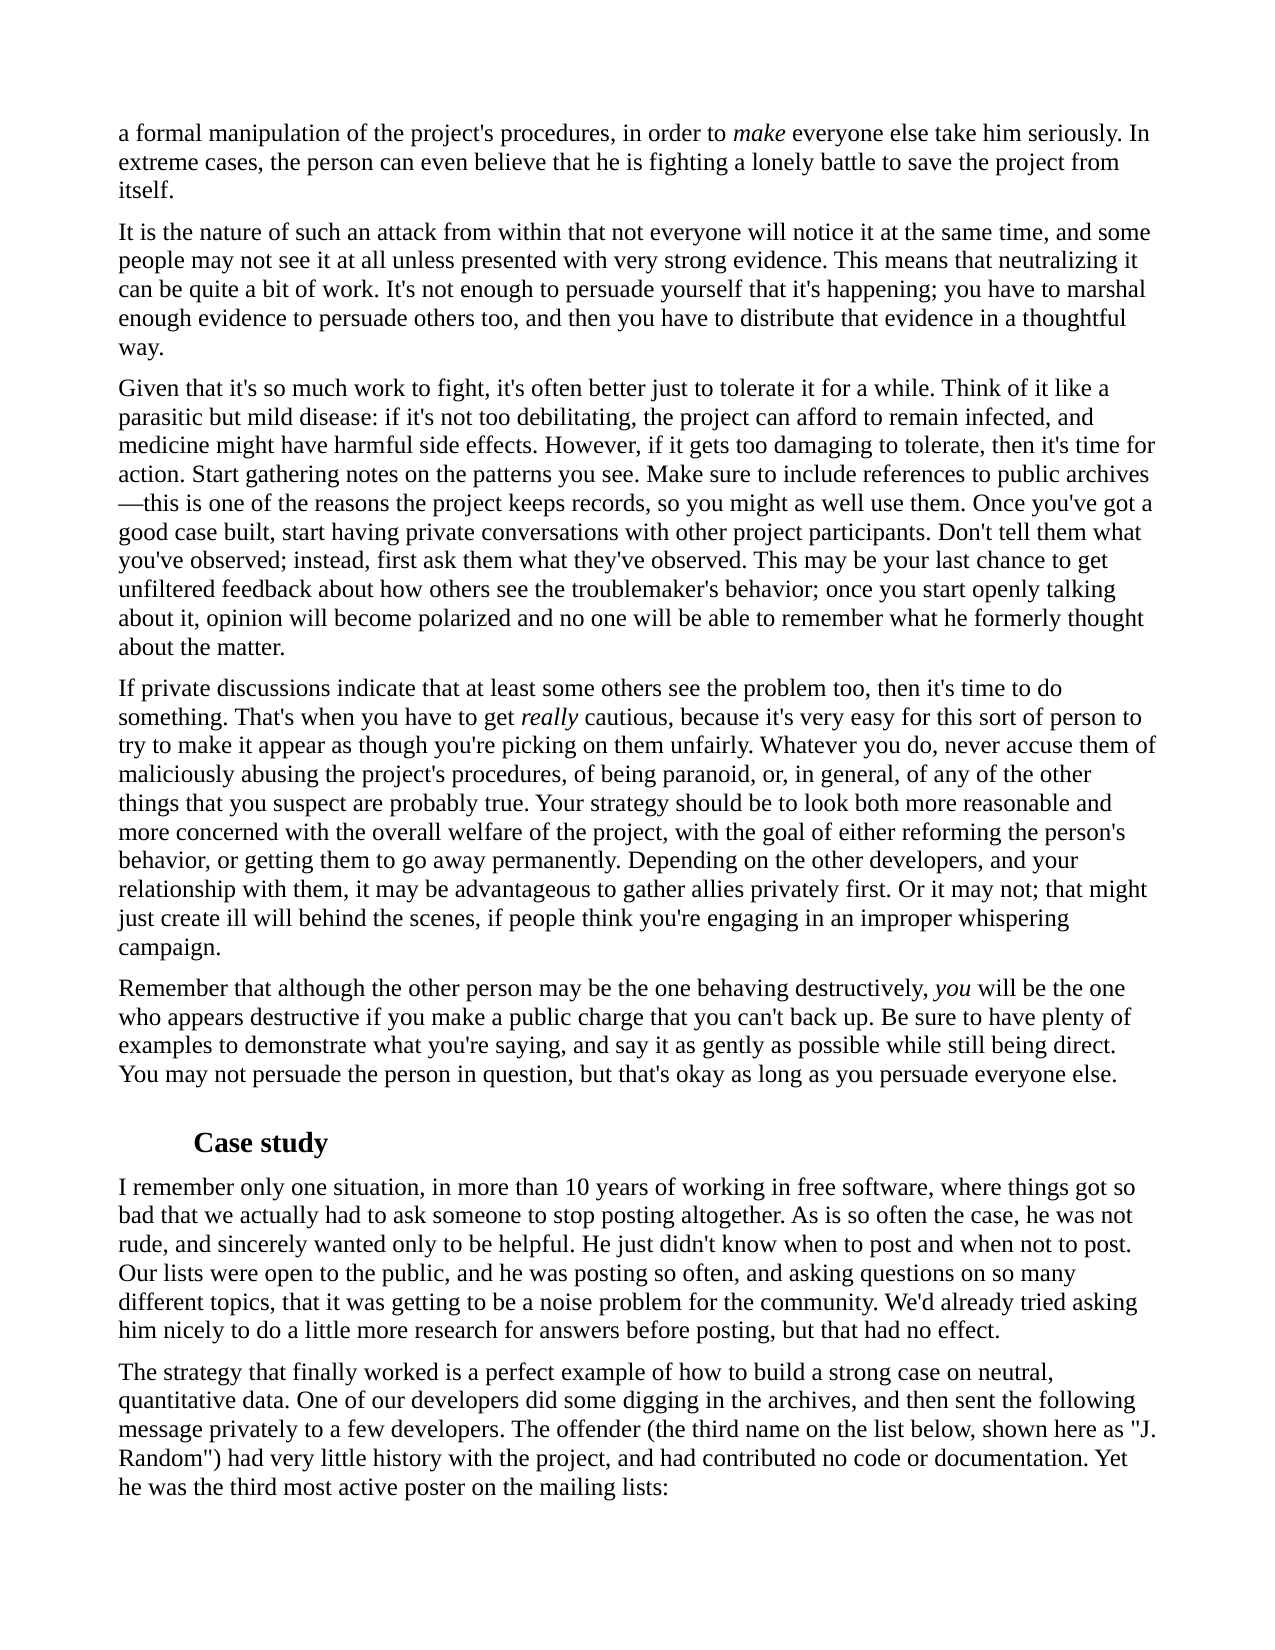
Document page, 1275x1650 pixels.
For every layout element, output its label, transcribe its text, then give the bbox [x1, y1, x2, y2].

text It is the nature of such an attack from within that not everyone will notice it at the same time, and some people may not see it at all unless presented with very strong evidence. This means that neutralizing it can be quite a bit of work. It's not enough to persuade yourself that it's happening; you have to marshal enough evidence to persuade others too, and then you have to distribute that evidence in a thoughtful way. [118, 217, 1157, 361]
text I remember only one situation, in more than 10 years of working in free software, where things got so bad that we actually had to ask someone to stop posting altogether. As is so often the case, he was not rude, and sincerely wanted only to be helpful. He just didn't know when to post and when not to post. Our lists were open to the public, and he was posting so often, and asking questions on so many different topics, that it was getting to be a noise problem for the community. We'd already tried asking him nicely to do a little more research for answers before posting, but that had no effect. [118, 1172, 1157, 1344]
subtitle Case study [118, 1126, 1157, 1159]
text Given that it's so much work to fight, it's often better just to tolerate it for a while. Think of it like a parasitic but mild disease: if it's not too debilitating, the project can afford to remain infected, and medicine might have harmful side effects. However, if it gets too damaging to tolerate, then it's time for action. Start gathering notes on the patterns you see. Make sure to include references to public archives—this is one of the reasons the project keeps records, so you might as well use them. Once you've got a good case built, start having private conversations with other project participants. Don't tell them what you've observed; instead, first ask them what they've observed. This may be your last chance to get unfiltered feedback about how others see the troublemaker's behavior; once you start openly talking about it, opinion will become polarized and no one will be able to remember what he formerly thought about the matter. [118, 373, 1157, 661]
text a formal manipulation of the project's procedures, in order to make everyone else take him seriously. In extreme cases, the person can even believe that he is fighting a lonely battle to save the project from itself. [118, 118, 1157, 204]
text The strategy that finally worked is a perfect example of how to build a strong case on neutral, quantitative data. One of our developers did some digging in the archives, and then sent the following message privately to a few developers. The offender (the third name on the list below, shown here as "J. Random") had very little history with the project, and had contributed no code or documentation. Yet he was the third most active poster on the mailing lists: [118, 1357, 1157, 1500]
text If private discussions indicate that at least some others see the problem too, then it's time to do something. That's when you have to get really cautious, because it's very easy for this sort of person to try to make it appear as though you're picking on them unfairly. Whatever you do, never accuse them of maliciously abusing the project's procedures, of being paranoid, or, in general, of any of the other things that you suspect are probably true. Your strategy should be to look both more reasonable and more concerned with the overall welfare of the project, with the goal of either reforming the person's behavior, or getting them to go away permanently. Depending on the other developers, and your relationship with them, it may be advantageous to gather allies privately first. Or it may not; that might just create ill will behind the scenes, if people think you're engaging in an improper whispering campaign. [118, 673, 1157, 961]
text Remember that although the other person may be the one behaving destructively, you will be the one who appears destructive if you make a public charge that you can't back up. Be sure to have plenty of examples to demonstrate what you're saying, and say it as gently as possible while still being direct. You may not persuade the person in question, but that's okay as long as you persuade everyone else. [118, 973, 1157, 1088]
